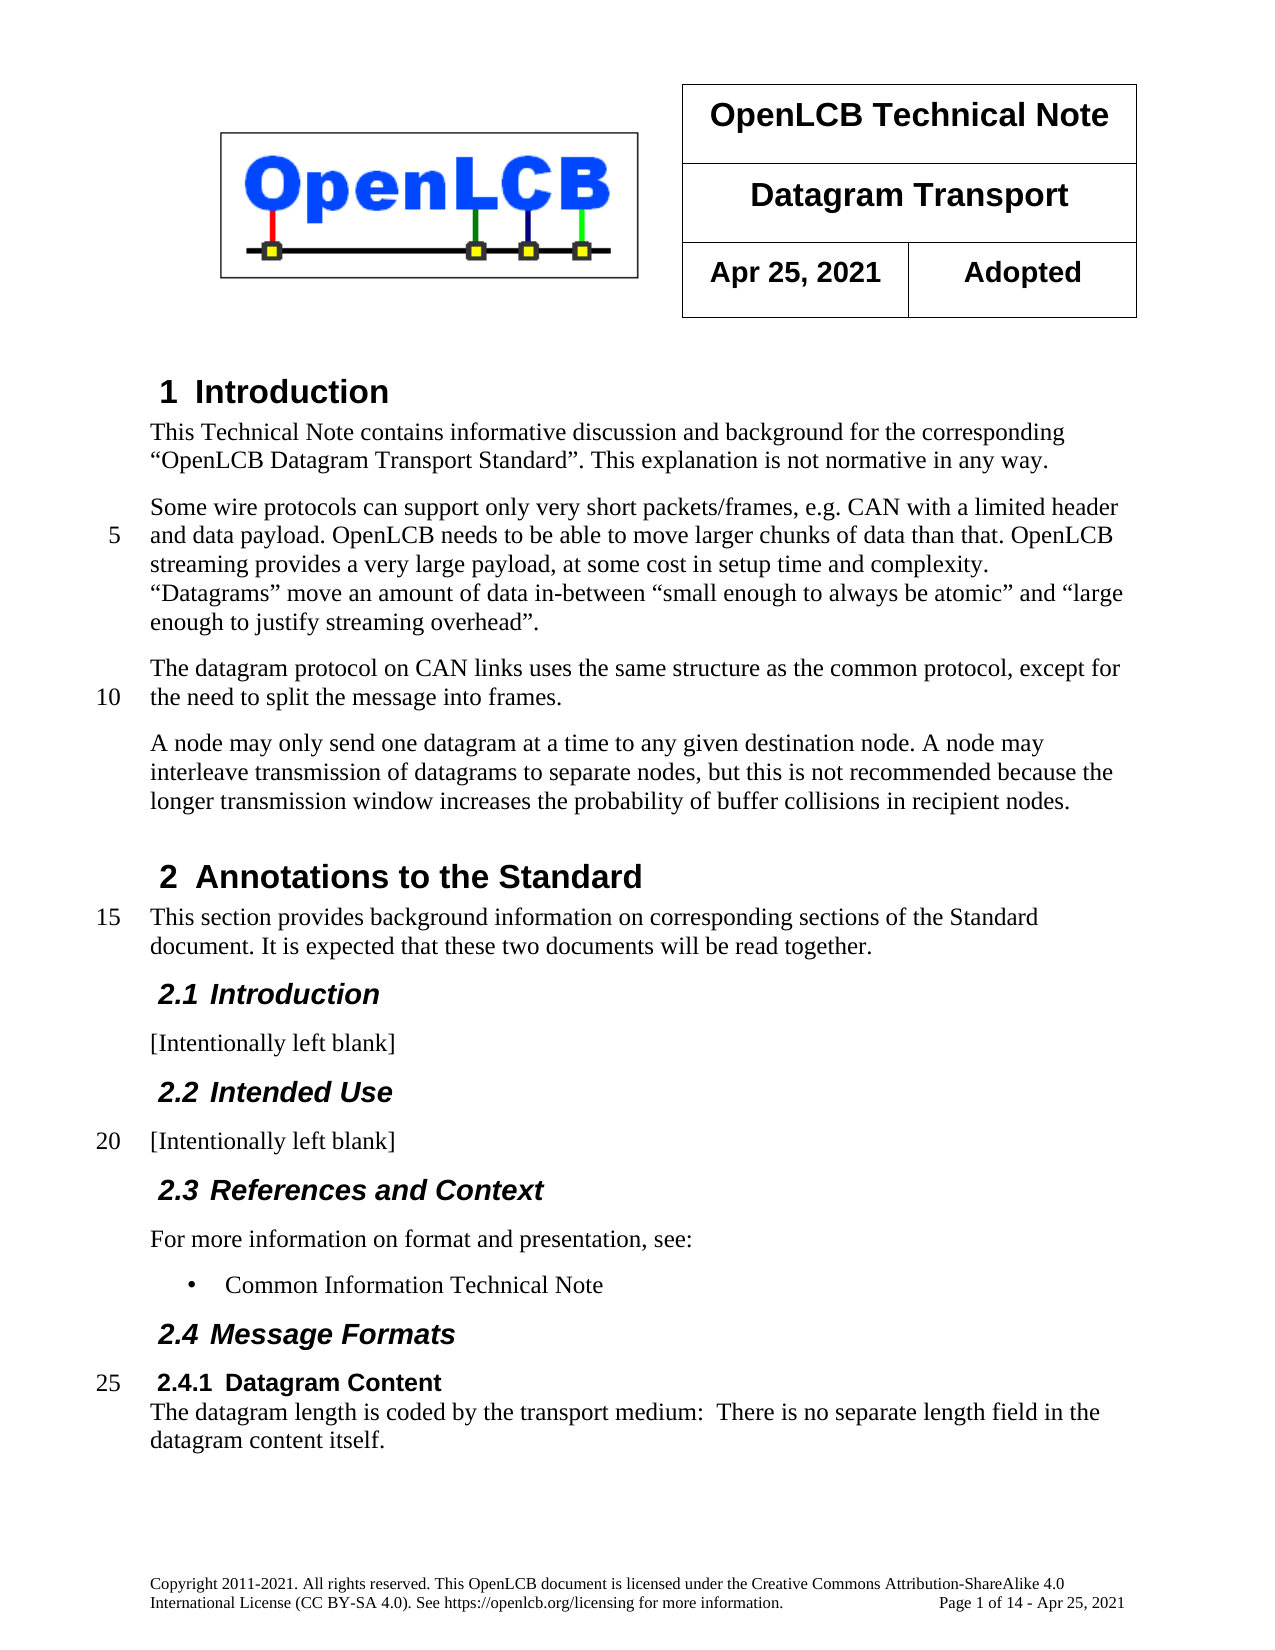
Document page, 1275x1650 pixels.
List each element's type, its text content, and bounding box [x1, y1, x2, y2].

text [Intentionally left blank] [150, 1028, 1125, 1057]
subtitle References and Context [150, 1173, 1125, 1206]
list Common Information Technical Note [187, 1270, 1125, 1299]
subtitle Datagram Content [150, 1368, 1125, 1397]
subtitle Message Formats [150, 1317, 1125, 1350]
text For more information on format and presentation, see: [150, 1224, 1125, 1253]
text [Intentionally left blank] [150, 1126, 1125, 1155]
subtitle Introduction [150, 372, 1125, 410]
text The datagram protocol on CAN links uses the same structure as the common protocol, except for the need to split the message into frames. [150, 653, 1125, 711]
text This Technical Note contains informative discussion and background for the corresponding “OpenLCB Datagram Transport Standard”. This explanation is not normative in any way. [150, 417, 1125, 474]
text A node may only send one datagram at a time to any given destination node. A node may interleave transmission of datagrams to separate nodes, but this is not recommended because the longer transmission window increases the probability of buffer collisions in recipient nodes. [150, 728, 1125, 815]
subtitle Annotations to the Standard [150, 857, 1125, 896]
text This section provides background information on corresponding sections of the Standard document. It is expected that these two documents will be read together. [150, 902, 1125, 959]
subtitle Introduction [150, 977, 1125, 1011]
picture [219, 131, 640, 280]
subtitle Intended Use [150, 1075, 1125, 1108]
text The datagram length is coded by the transport medium: There is no separate length field in the datagram content itself. [150, 1397, 1125, 1454]
text Some wire protocols can support only very short packets/frames, e.g. CAN with a limited header and data payload. OpenLCB needs to be able to move larger chunks of data than that. OpenLCB streaming provides a very large payload, at some cost in setup time and complexity. “Datagrams” move an amount of data in-between “small enough to always be atomic” and “large enough to justify streaming overhead”. [150, 492, 1125, 636]
